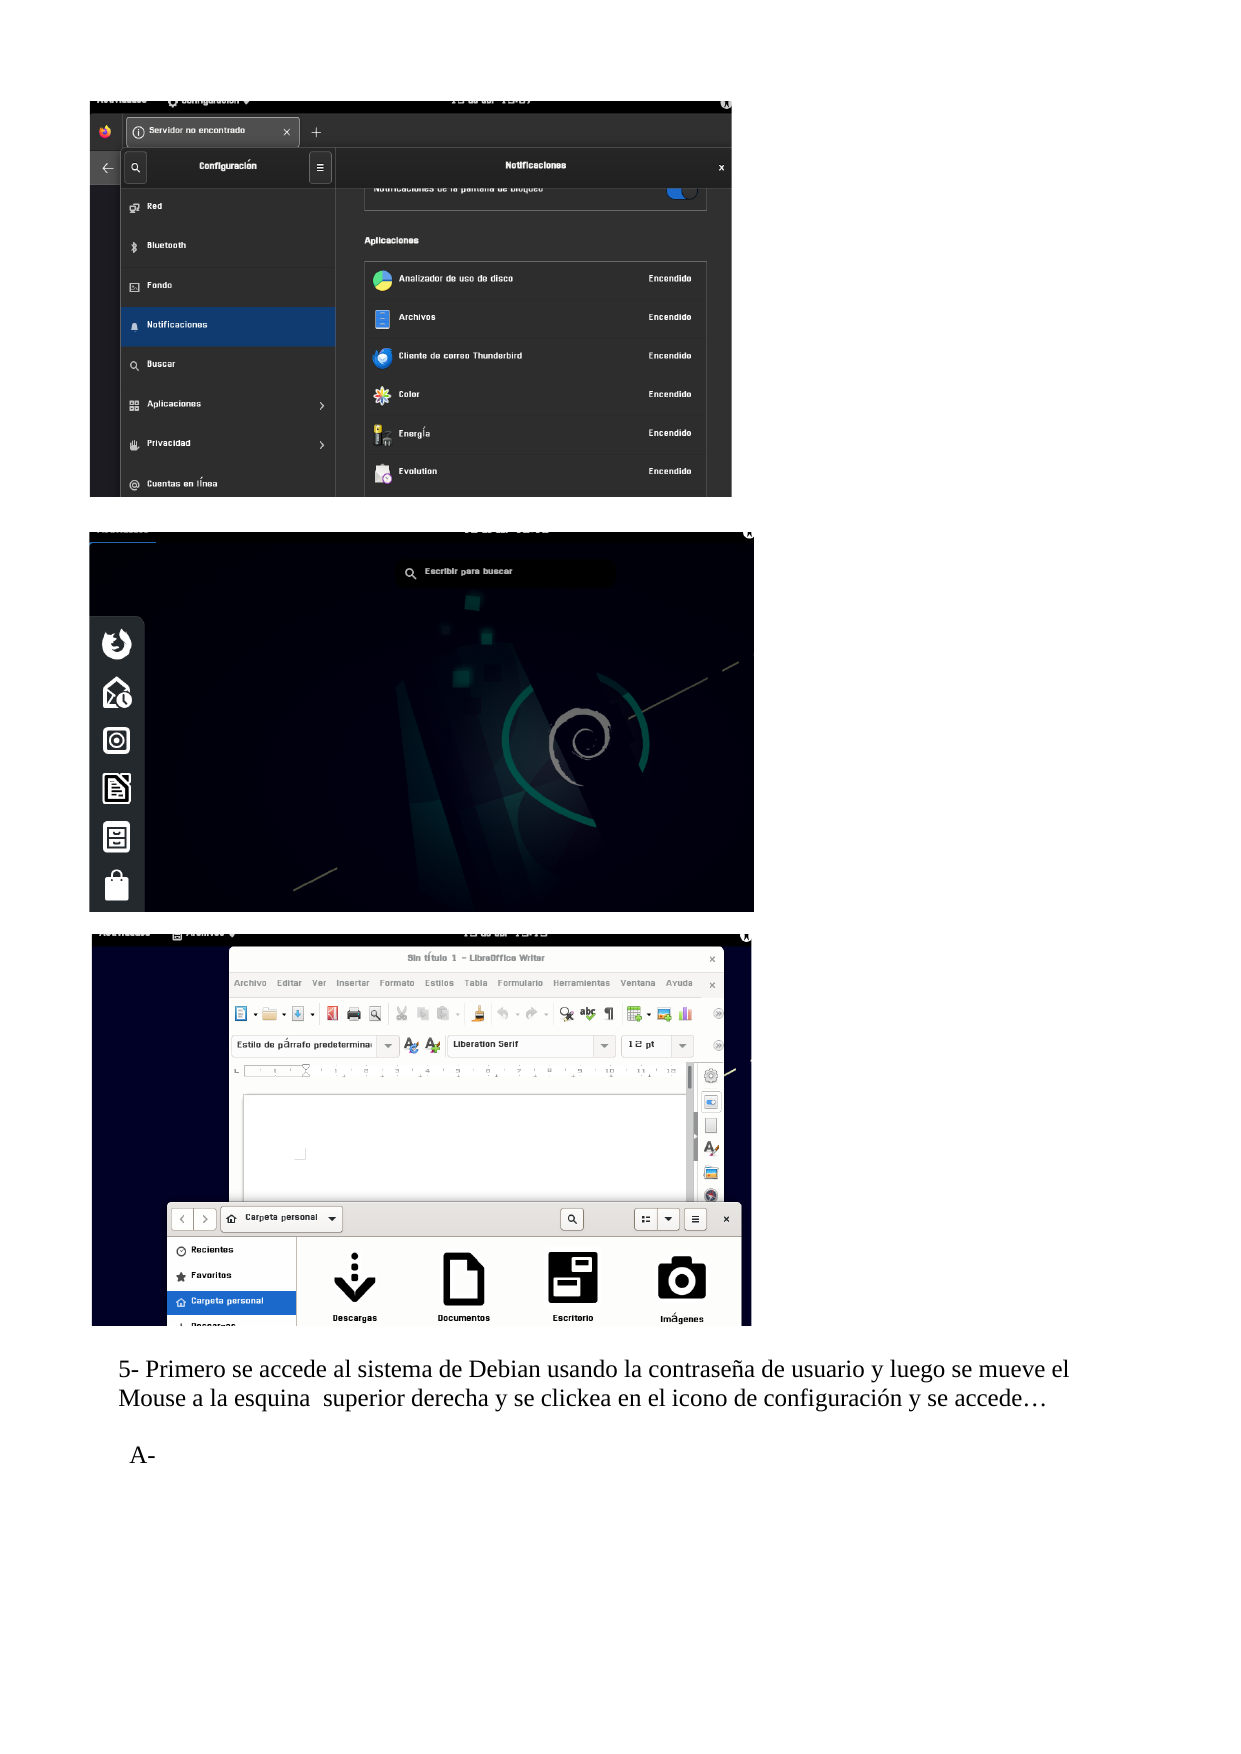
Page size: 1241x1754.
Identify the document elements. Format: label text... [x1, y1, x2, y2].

picture [89, 532, 754, 912]
picture [91, 934, 752, 1326]
text A- [118, 1441, 1122, 1469]
text 5- Primero se accede al sistema de Debian usando la contraseña de usuario y luego se mueve el Mouse a la esquina superior derecha y se clickea en el icono de configuración y se accede… [118, 1354, 1122, 1412]
picture [89, 101, 732, 497]
